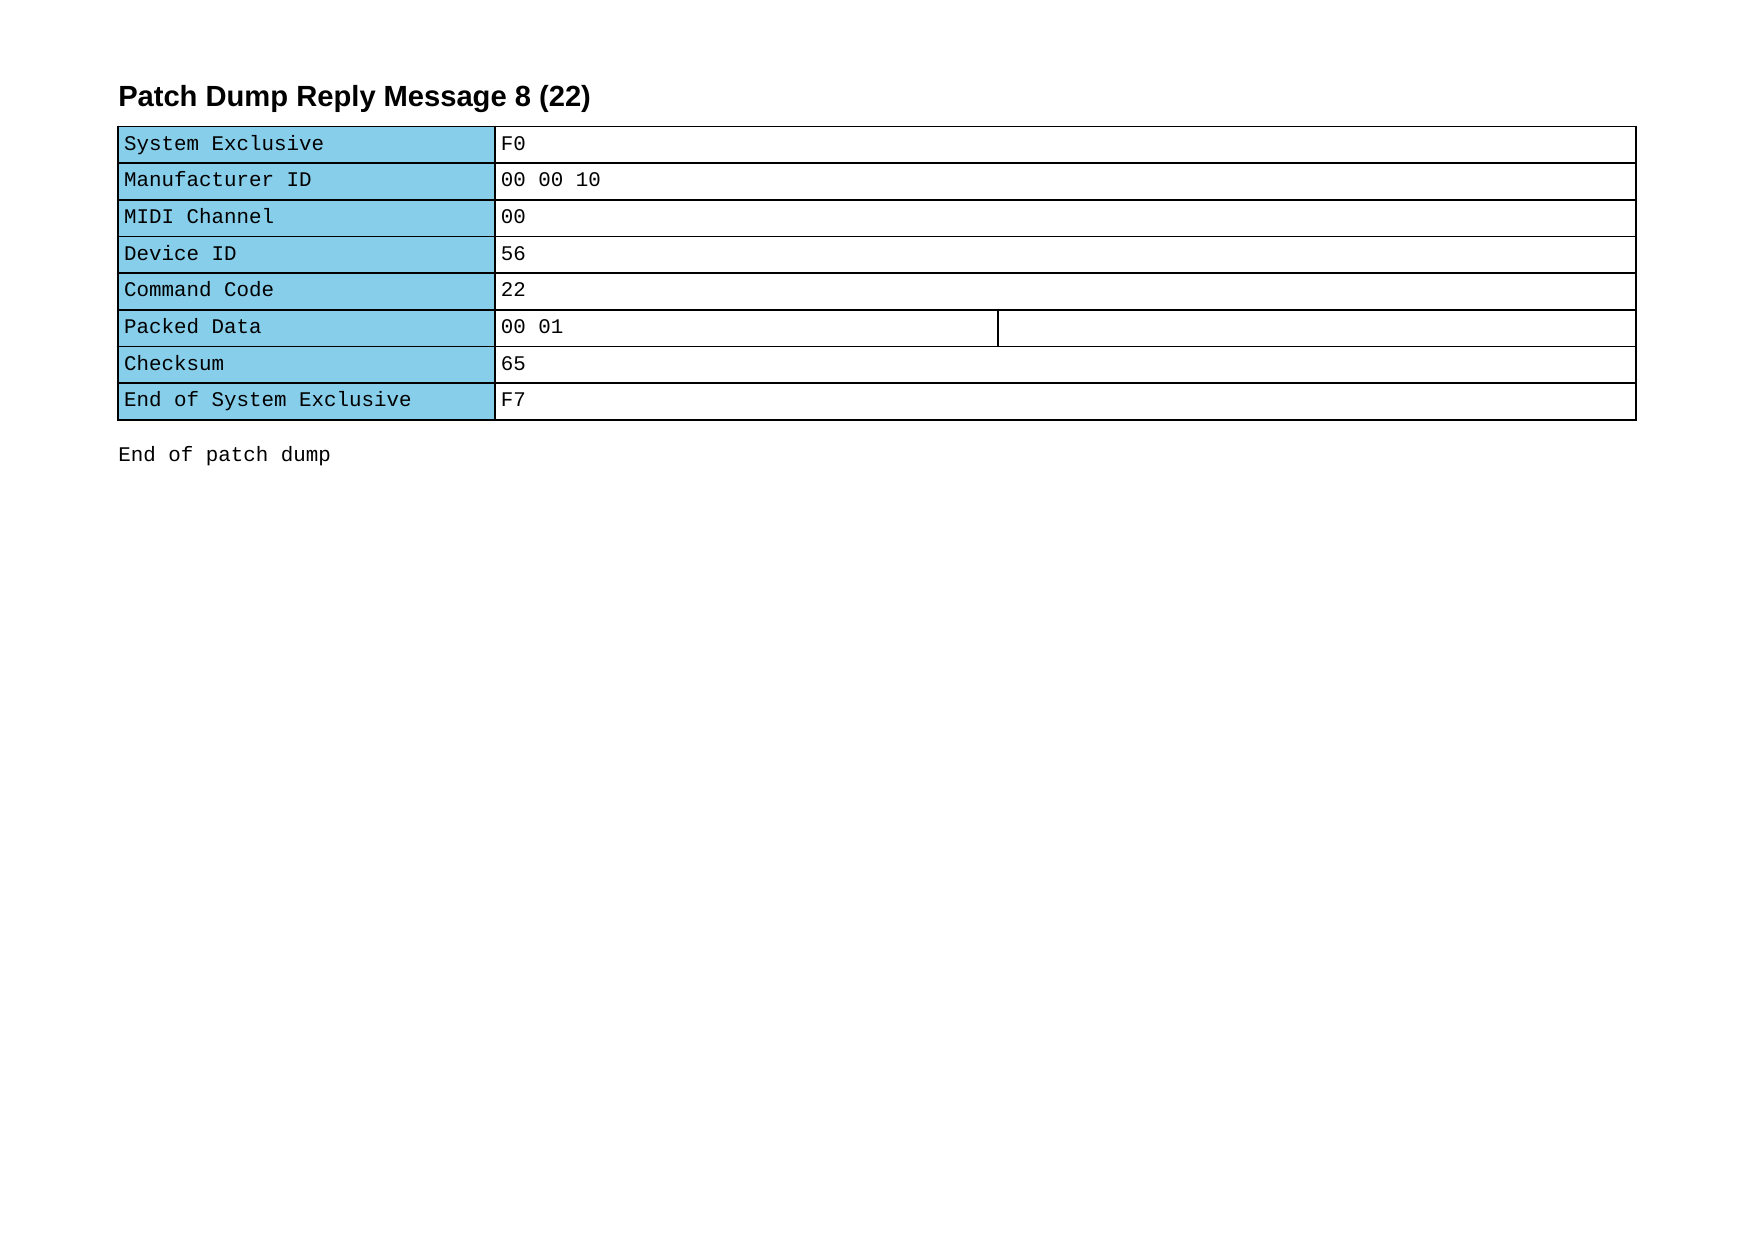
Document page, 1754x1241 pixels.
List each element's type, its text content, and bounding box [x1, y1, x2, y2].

table_cell Packed Data [119, 311, 494, 346]
table_cell Checksum [119, 347, 494, 382]
table_header System Exclusive [119, 127, 494, 162]
subtitle Patch Dump Reply Message 8 (22) [118, 79, 1636, 113]
table_cell Manufacturer ID [119, 164, 494, 199]
table_cell F7 [496, 384, 1635, 419]
table_cell 00 01 [496, 311, 997, 346]
table_cell End of System Exclusive [119, 384, 494, 419]
table_cell 00 00 10 [496, 164, 1635, 199]
table_cell [999, 311, 1635, 346]
table_cell Device ID [119, 237, 494, 272]
table_cell 22 [496, 274, 1635, 309]
table_header F0 [496, 127, 1635, 162]
table_cell 00 [496, 201, 1635, 236]
table_cell MIDI Channel [119, 201, 494, 236]
table_cell Command Code [119, 274, 494, 309]
table_cell 56 [496, 237, 1635, 272]
text End of patch dump [118, 444, 1636, 468]
table_cell 65 [496, 347, 1635, 382]
